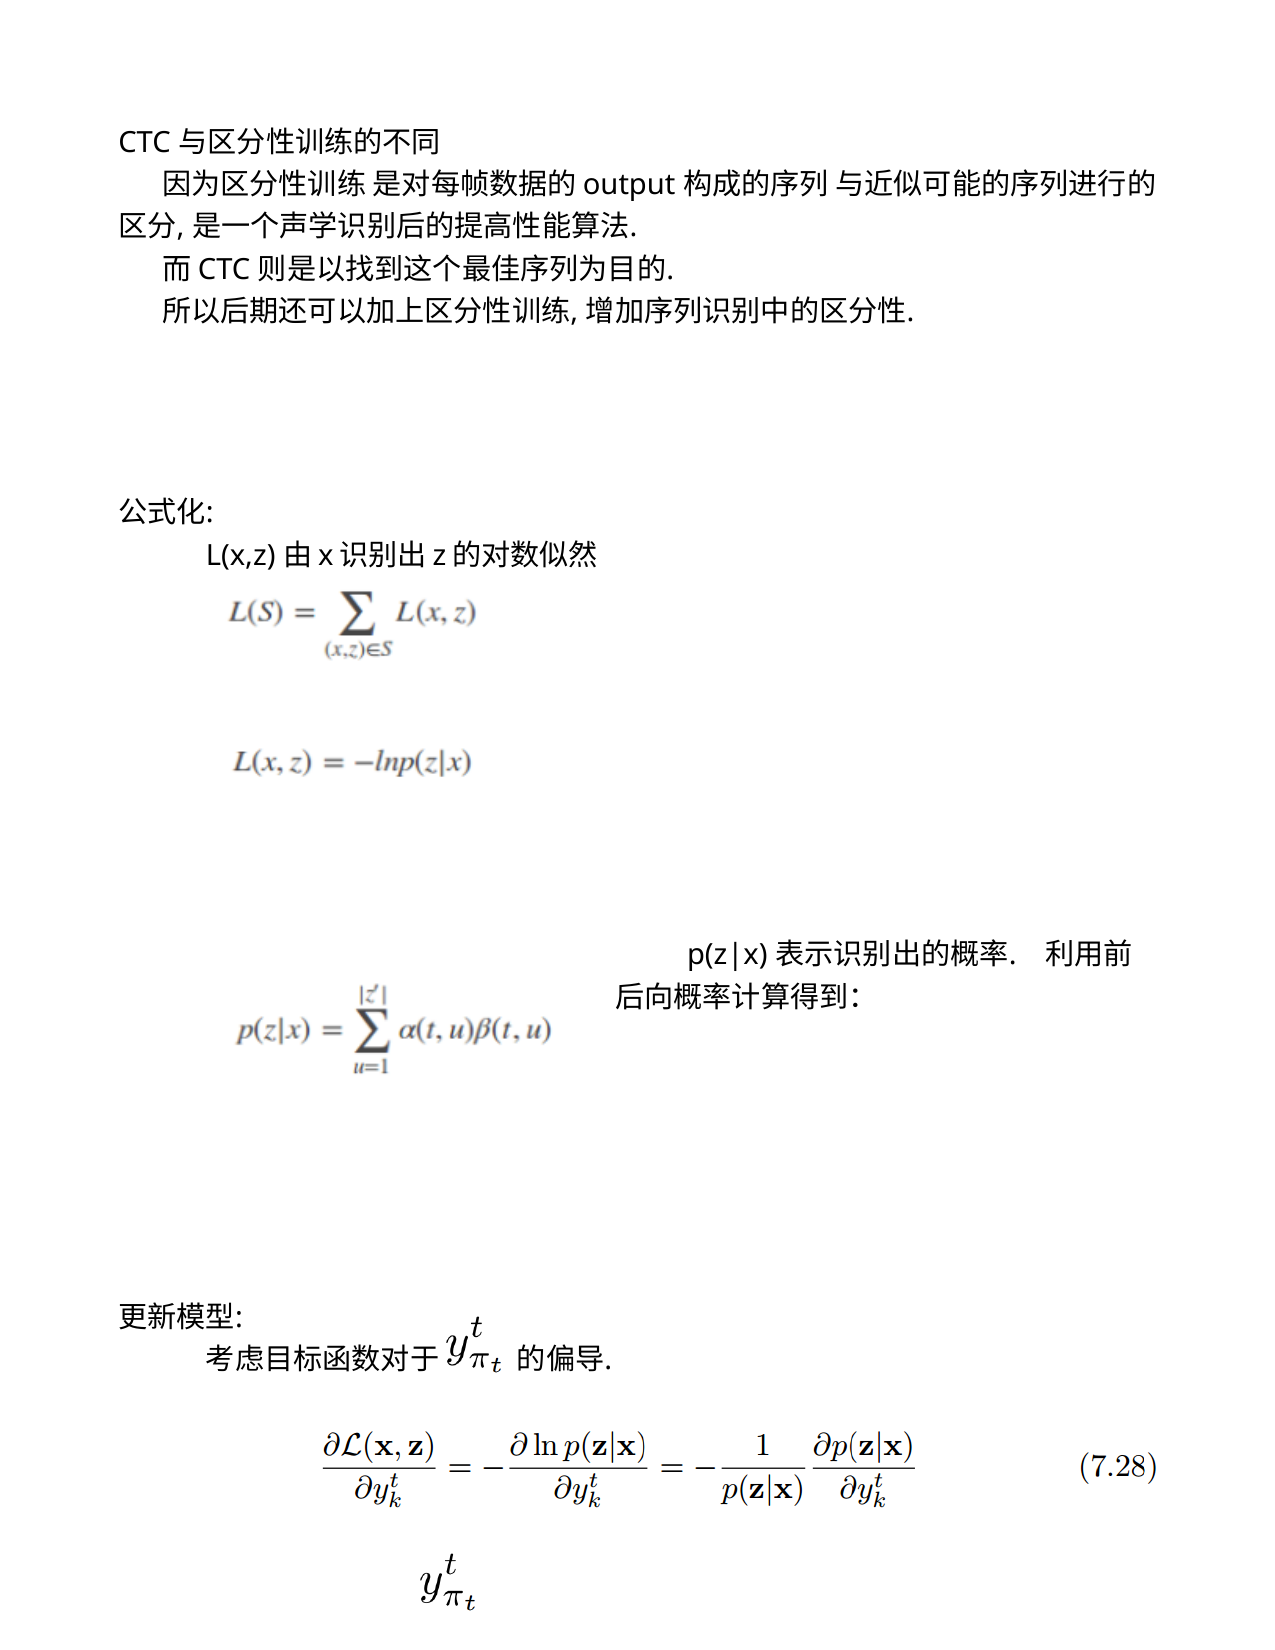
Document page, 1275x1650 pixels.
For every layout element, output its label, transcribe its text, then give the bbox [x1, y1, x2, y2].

picture [416, 1550, 490, 1613]
text 而 CTC 则是以找到这个最佳序列为目的. [118, 245, 1157, 288]
text 公式化: [118, 489, 1157, 531]
text p(z|x) 表示识别出的概率. 利用前后向概率计算得到： [118, 931, 1157, 1016]
picture [124, 1431, 1164, 1518]
text 所以后期还可以加上区分性训练, 增加序列识别中的区分性. [118, 288, 1157, 330]
picture [201, 587, 493, 821]
text 因为区分性训练 是对每帧数据的output 构成的序列 与近似可能的序列进行的区分, 是一个声学识别后的提高性能算法. [118, 161, 1157, 245]
picture [203, 968, 615, 1105]
text 考虑目标函数对于 的偏导. [118, 1336, 1157, 1378]
text CTC 与区分性训练的不同 [118, 118, 1157, 161]
text 更新模型: [118, 1293, 1157, 1336]
text L(x,z) 由x识别出z的对数似然 [118, 531, 1157, 574]
picture [442, 1313, 517, 1375]
